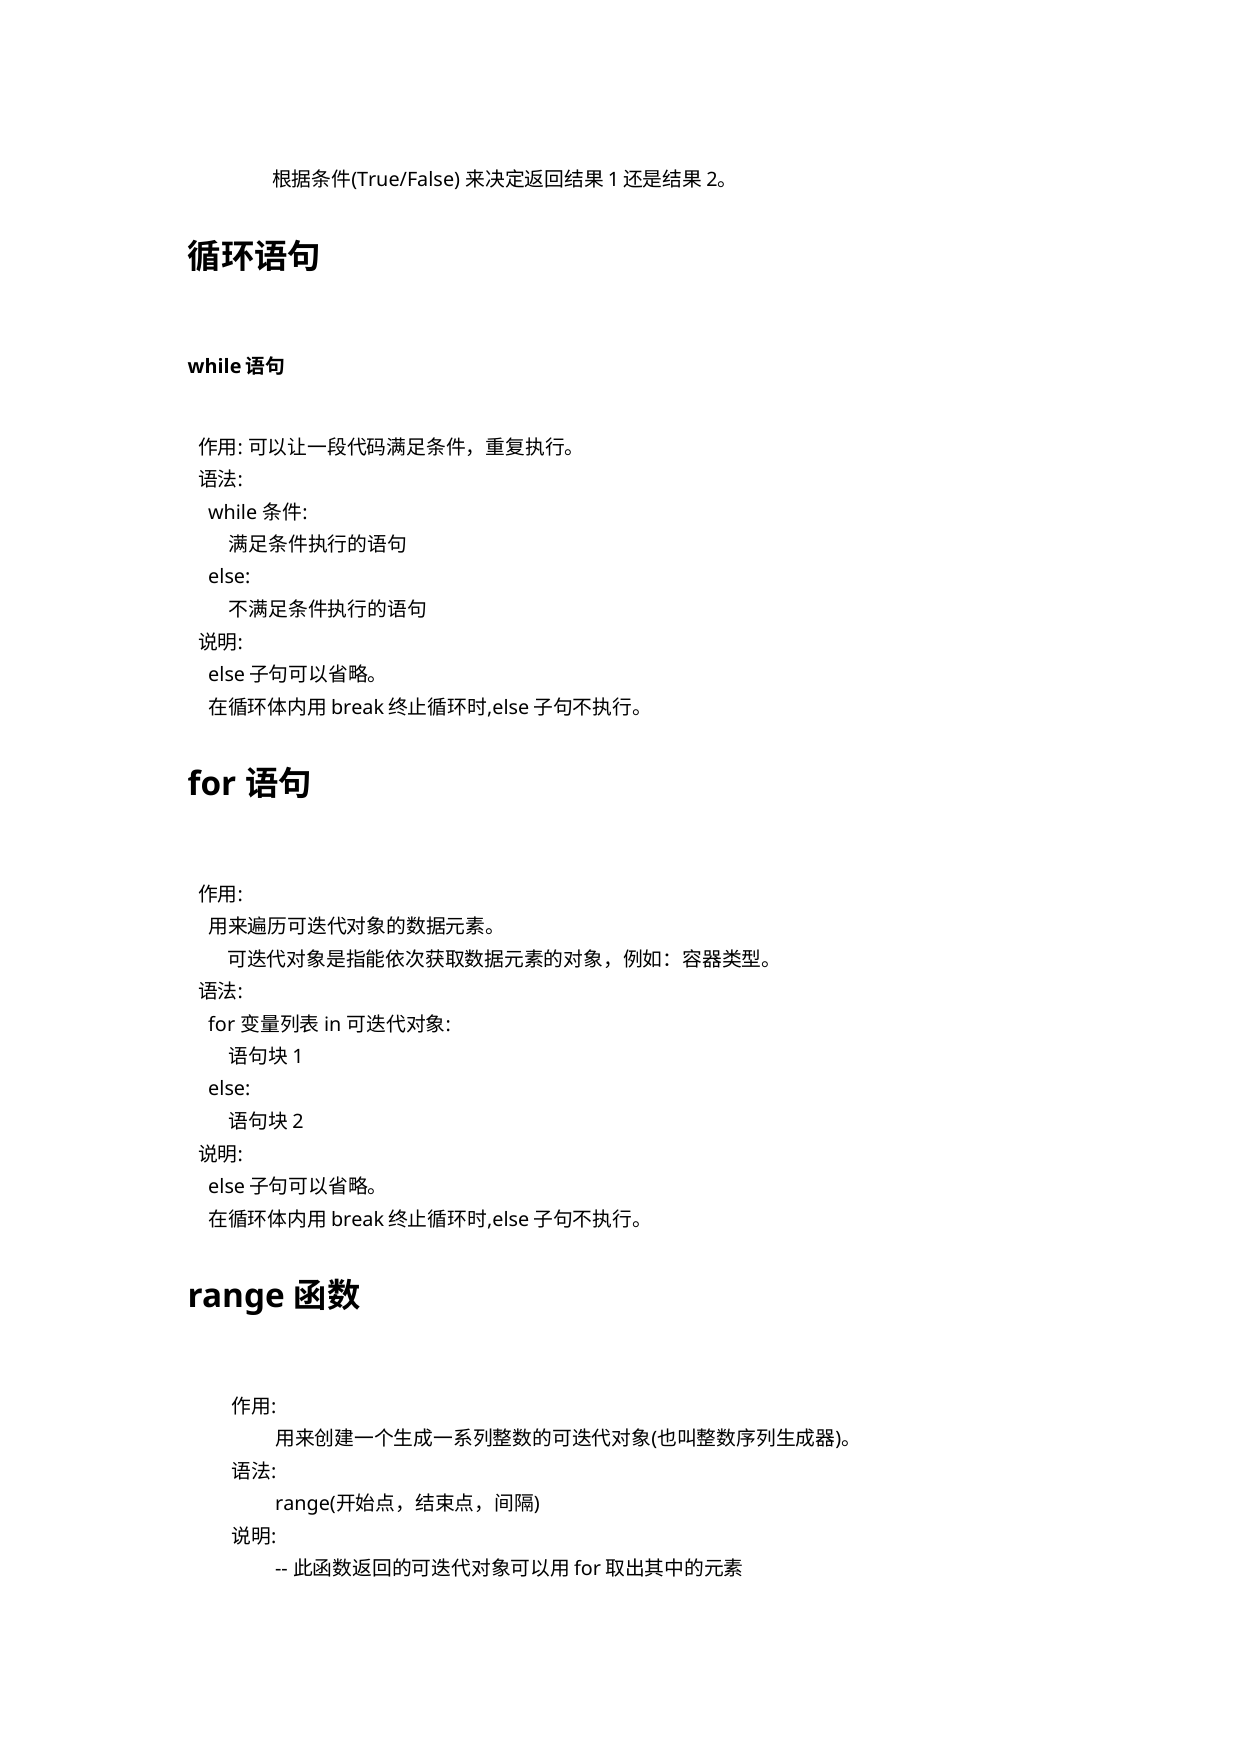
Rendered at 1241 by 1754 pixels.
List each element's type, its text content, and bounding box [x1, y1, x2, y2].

subtitle 循环语句 [187, 222, 1053, 287]
subtitle range 函数 [187, 1261, 1053, 1326]
text 在循环体内用break终止循环时,else子句不执行。 [187, 689, 1053, 722]
text 语句块1 [187, 1039, 1053, 1071]
text else: [187, 559, 1053, 592]
text 说明: [187, 1136, 1053, 1169]
text 用来创建一个生成一系列整数的可迭代对象(也叫整数序列生成器)。 [187, 1421, 1053, 1453]
text 作用: 可以让一段代码满足条件，重复执行。 [187, 429, 1053, 462]
text range(开始点，结束点，间隔) [187, 1486, 1053, 1518]
subtitle while语句 [187, 349, 1053, 381]
text else子句可以省略。 [187, 657, 1053, 689]
text -- 此函数返回的可迭代对象可以用for取出其中的元素 [231, 1551, 1053, 1583]
text else子句可以省略。 [187, 1169, 1053, 1201]
text 作用: [187, 876, 1053, 909]
text 根据条件(True/False) 来决定返回结果1还是结果2。 [231, 162, 1053, 194]
text 语法: [187, 462, 1053, 494]
text 作用: [187, 1388, 1053, 1421]
text 说明: [187, 624, 1053, 657]
text 说明: [187, 1518, 1053, 1551]
text else: [187, 1071, 1053, 1104]
text 语句块2 [187, 1104, 1053, 1136]
text 可迭代对象是指能依次获取数据元素的对象，例如：容器类型。 [187, 941, 1053, 974]
text for 变量列表 in 可迭代对象: [187, 1006, 1053, 1039]
subtitle for 语句 [187, 749, 1053, 814]
text 用来遍历可迭代对象的数据元素。 [187, 909, 1053, 941]
text 满足条件执行的语句 [187, 527, 1053, 559]
text 不满足条件执行的语句 [187, 592, 1053, 624]
text 语法: [187, 974, 1053, 1006]
text while 条件: [187, 494, 1053, 527]
text 在循环体内用break终止循环时,else子句不执行。 [187, 1201, 1053, 1234]
text 语法: [187, 1453, 1053, 1486]
